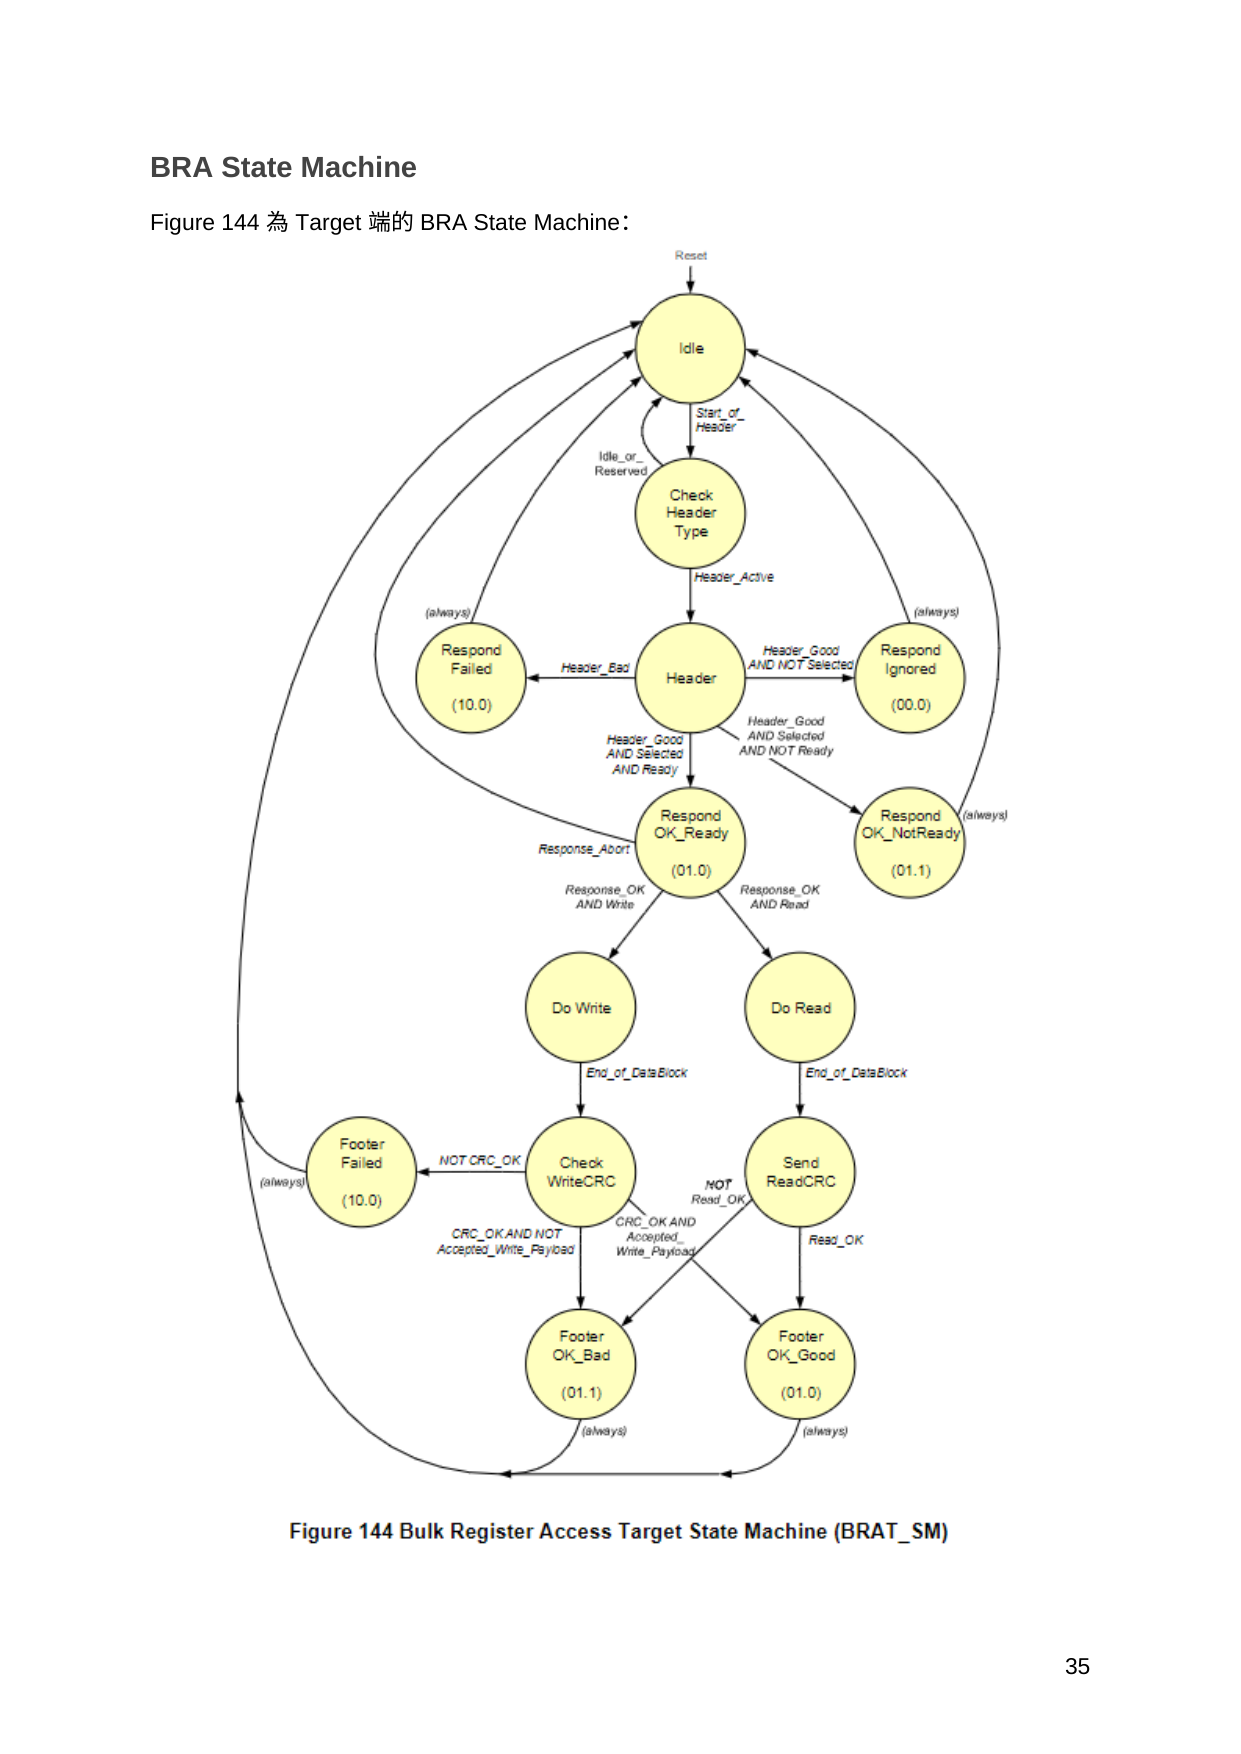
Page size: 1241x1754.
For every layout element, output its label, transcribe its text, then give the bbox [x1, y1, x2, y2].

text Figure 144 為 Target 端的 BRA State Machine： [150, 209, 1090, 235]
subtitle BRA State Machine [150, 150, 1090, 183]
picture [228, 238, 1012, 1556]
